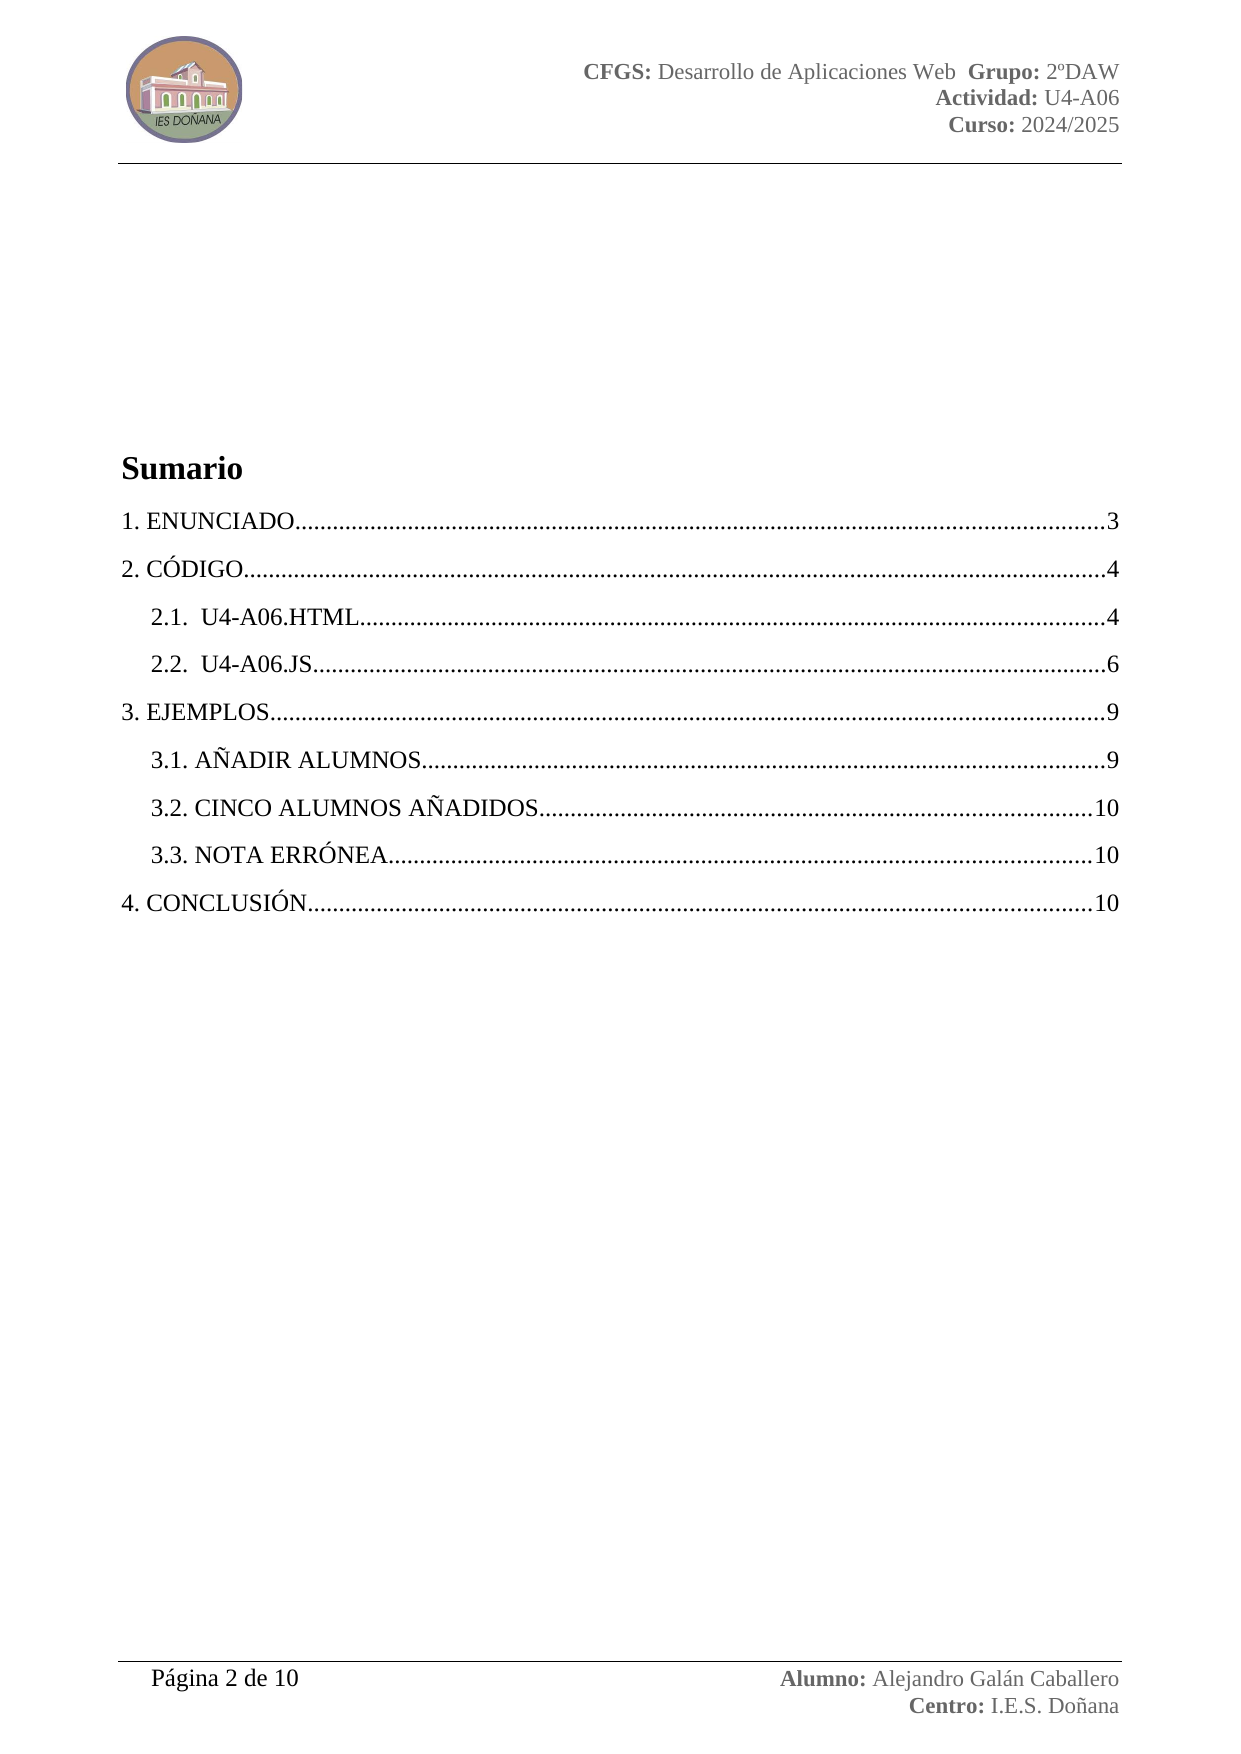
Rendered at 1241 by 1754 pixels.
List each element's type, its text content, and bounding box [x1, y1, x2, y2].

text 4. CONCLUSIÓN 10 [121, 888, 1119, 917]
text 1. ENUNCIADO 3 [121, 506, 1119, 535]
text 3.2. CINCO ALUMNOS AÑADIDOS 10 [151, 793, 1119, 821]
text 3.1. AÑADIR ALUMNOS 9 [151, 745, 1119, 774]
text 3.3. NOTA ERRÓNEA 10 [151, 840, 1119, 869]
text 2. CÓDIGO 4 [121, 554, 1119, 583]
text 2.2. U4-A06.JS 6 [151, 649, 1119, 678]
subtitle Sumario [121, 448, 1119, 487]
text 2.1. U4-A06.HTML 4 [151, 602, 1119, 631]
picture [126, 36, 243, 143]
text 3. EJEMPLOS 9 [121, 697, 1119, 726]
